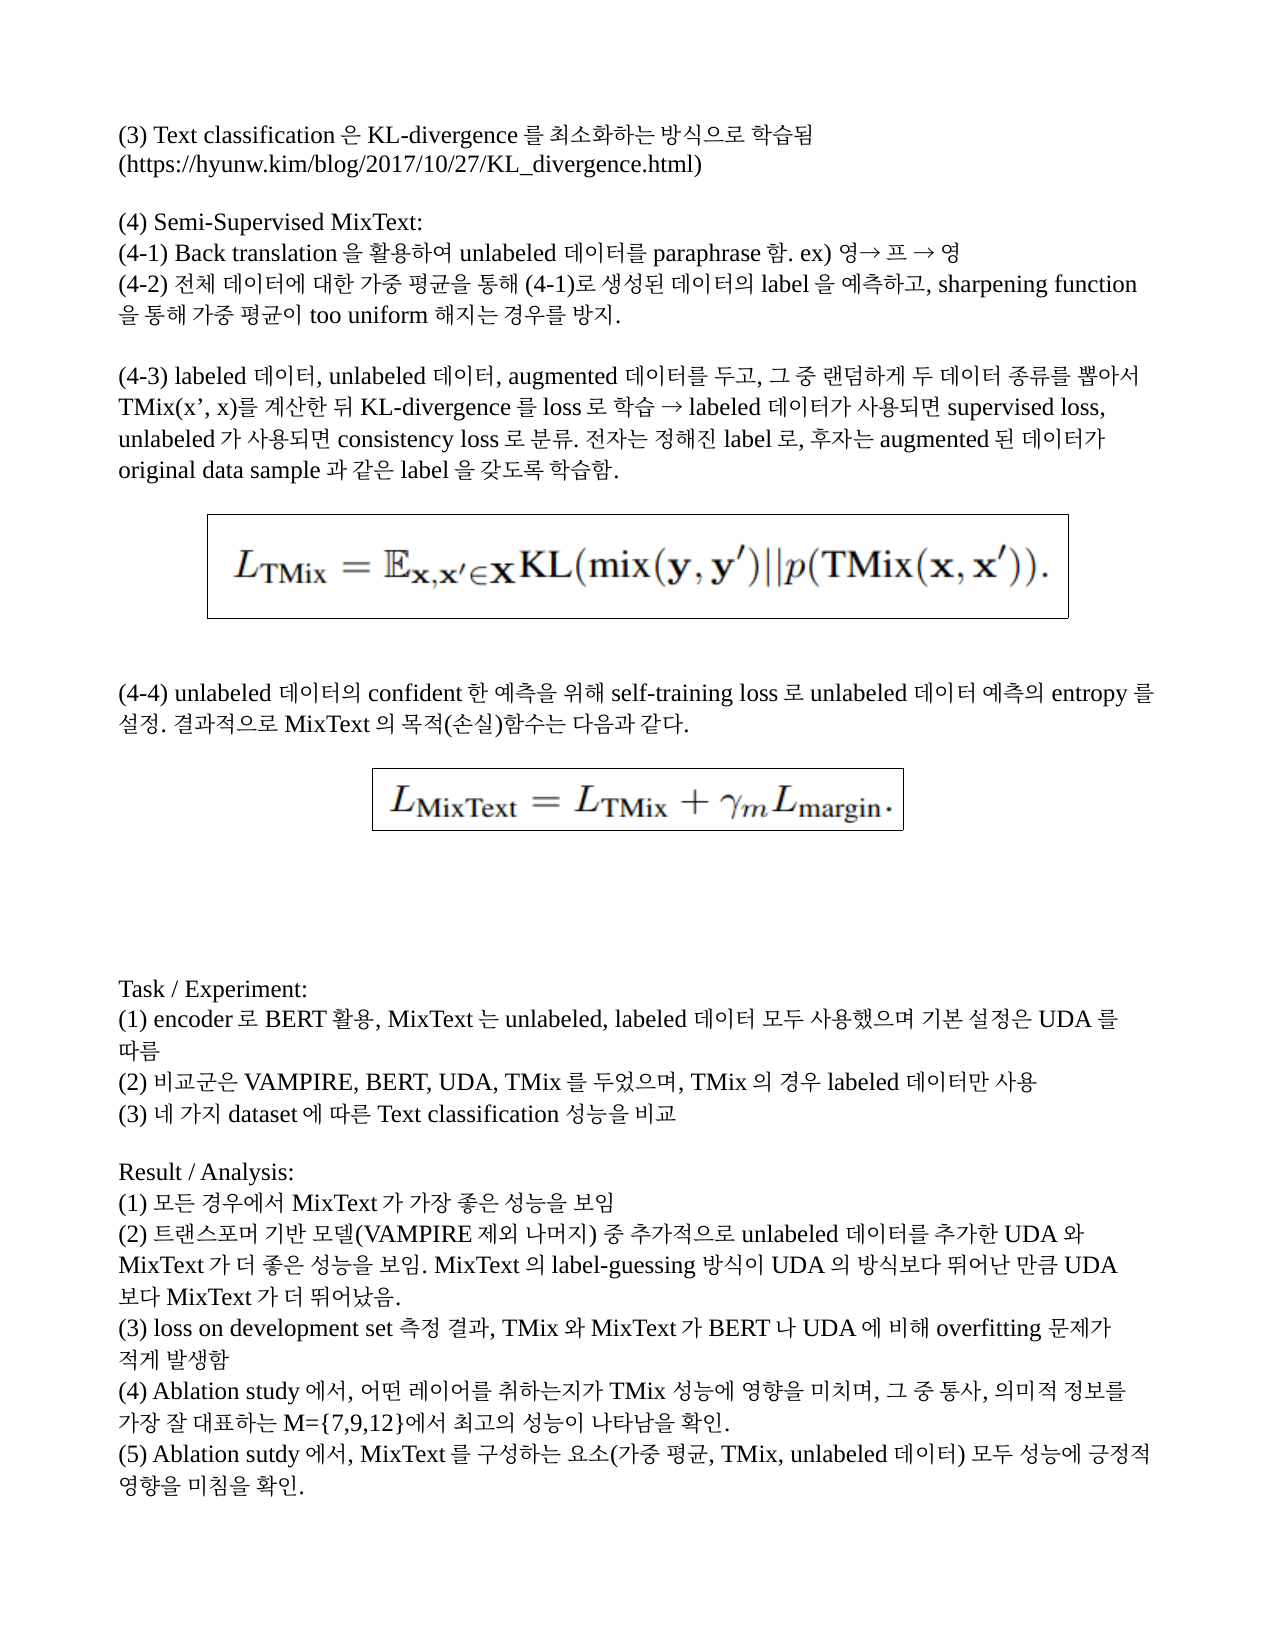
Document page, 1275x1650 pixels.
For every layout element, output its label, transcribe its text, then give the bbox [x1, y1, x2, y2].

text (4) Ablation study에서, 어떤 레이어를 취하는지가 TMix 성능에 영향을 미치며, 그 중 통사, 의미적 정보를 가장 잘 대표하는 M={7,9,12}에서 최고의 성능이 나타남을 확인. [118, 1374, 1157, 1437]
text (1) 모든 경우에서 MixText가 가장 좋은 성능을 보임 [118, 1186, 1157, 1217]
picture [375, 770, 901, 827]
text (2) 비교군은 VAMPIRE, BERT, UDA, TMix를 두었으며, TMix의 경우 labeled 데이터만 사용 [118, 1065, 1157, 1097]
text (5) Ablation sutdy에서, MixText를 구성하는 요소(가중 평균, TMix, unlabeled 데이터) 모두 성능에 긍정적 영향을 미침을 확인. [118, 1437, 1157, 1500]
text (1) encoder로 BERT 활용, MixText는 unlabeled, labeled 데이터 모두 사용했으며 기본 설정은 UDA를 따름 [118, 1002, 1157, 1065]
picture [210, 516, 1066, 616]
text (4-1) Back translation을 활용하여 unlabeled 데이터를 paraphrase함. ex) 영→ 프 → 영 [118, 236, 1157, 267]
text (3) Text classification은 KL-divergence를 최소화하는 방식으로 학습됨 (https://hyunw.kim/blog/2017/10/27/KL_divergence.html) [118, 118, 1157, 178]
text Task / Experiment: [118, 974, 1157, 1002]
text (4-2) 전체 데이터에 대한 가중 평균을 통해 (4-1)로 생성된 데이터의 label을 예측하고, sharpening function을 통해 가중 평균이 too uniform 해지는 경우를 방지. [118, 267, 1157, 330]
text (4-3) labeled 데이터, unlabeled 데이터, augmented 데이터를 두고, 그 중 랜덤하게 두 데이터 종류를 뽑아서 TMix(x’, x)를 계산한 뒤 KL-divergence를 loss로 학습 → labeled 데이터가 사용되면 supervised loss, unlabeled가 사용되면 consistency loss로 분류. 전자는 정해진 label로, 후자는 augmented된 데이터가 original data sample과 같은 label을 갖도록 학습함. [118, 359, 1157, 485]
text (3) loss on development set 측정 결과, TMix와 MixText가 BERT나 UDA에 비해 overfitting 문제가 적게 발생함 [118, 1312, 1157, 1374]
text (2) 트랜스포머 기반 모델(VAMPIRE제외 나머지) 중 추가적으로 unlabeled 데이터를 추가한 UDA와 MixText가 더 좋은 성능을 보임. MixText의 label-guessing 방식이 UDA의 방식보다 뛰어난 만큼 UDA보다 MixText가 더 뛰어났음. [118, 1217, 1157, 1312]
text (4-4) unlabeled 데이터의 confident한 예측을 위해 self-training loss로 unlabeled 데이터 예측의 entropy를 설정. 결과적으로 MixText의 목적(손실)함수는 다음과 같다. [118, 676, 1157, 739]
text (4) Semi-Supervised MixText: [118, 207, 1157, 236]
text (3) 네 가지 dataset에 따른 Text classification 성능을 비교 [118, 1097, 1157, 1128]
text Result / Analysis: [118, 1157, 1157, 1186]
